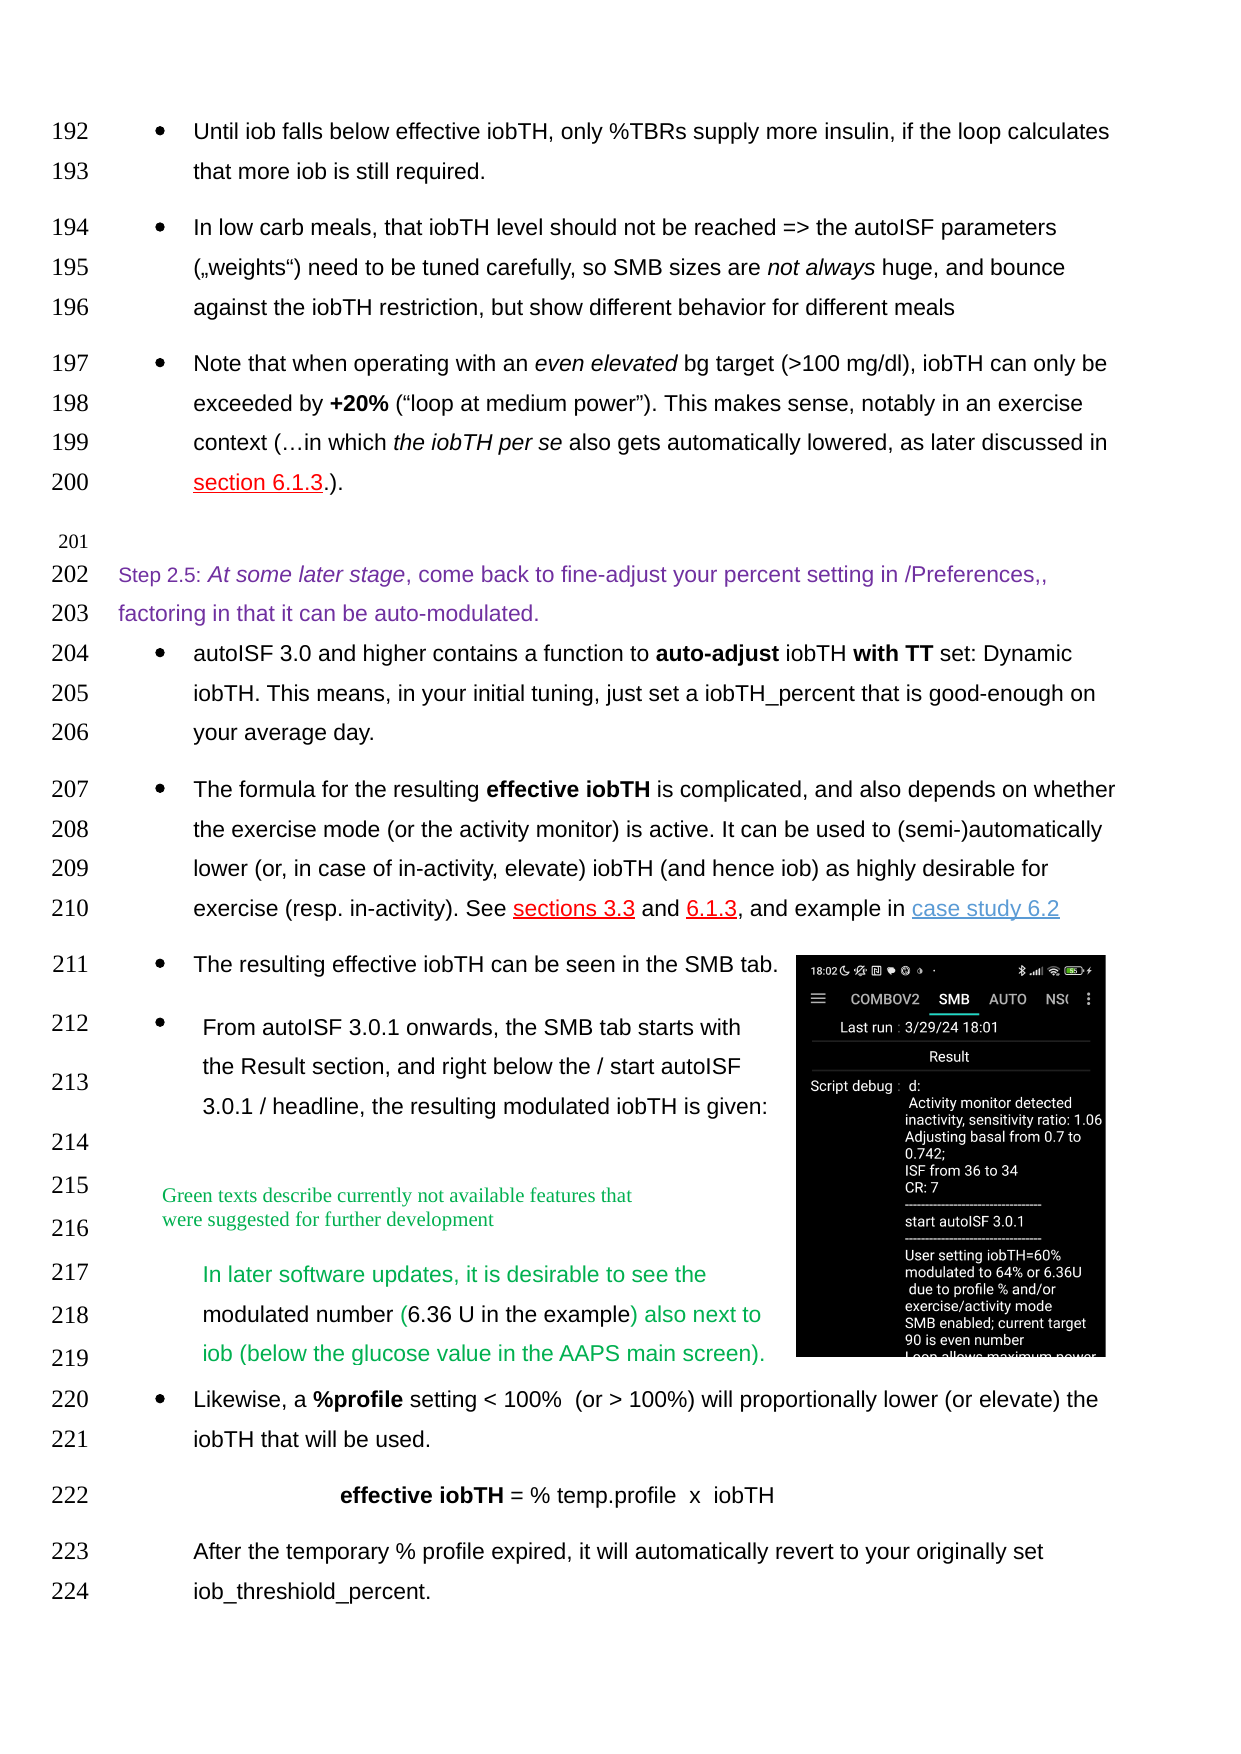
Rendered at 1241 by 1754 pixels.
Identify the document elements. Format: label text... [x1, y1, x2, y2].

list Until iob falls below effective iobTH, only %TBRs supply more insulin, if the loop calculates that more iob is still required. [156, 118, 1122, 184]
list autoISF 3.0 and higher contains a function to auto-adjust iobTH with TT set: Dynamic iobTH. This means, in your initial tuning, just set a iobTH_percent that is good-enough on your average day. [156, 640, 1122, 746]
list The formula for the resulting effective iobTH is complicated, and also depends on whether the exercise mode (or the activity monitor) is active. It can be used to (semi-)automatically lower (or, in case of in-activity, elevate) iobTH (and hence iob) as highly desirable for exercise (resp. in-activity). See sections 3.3 and 6.1.3, and example in case study 6.2 [156, 776, 1122, 921]
list The resulting effective iobTH can be seen in the SMB tab. [156, 951, 781, 977]
list After the temporary % profile expired, it will automatically revert to your originally set iob_threshiold_percent. [193, 1538, 1122, 1604]
text Green texts describe currently not available features that were suggested for further development [162, 1183, 636, 1231]
list [781, 948, 1121, 1364]
list Likewise, a %profile setting < 100% (or > 100%) will proportionally lower (or elevate) the iobTH that will be used. [156, 1386, 1122, 1452]
list The resulting effective iobTH can be seen in the SMB tab. [187, 1006, 788, 1372]
list In later software updates, it is desirable to see the modulated number (6.36 U in the example) also next to iob (below the glucose value in the AAPS main screen). [202, 1261, 773, 1364]
list effective iobTH = % temp.profile x iobTH [193, 1482, 1122, 1508]
list Note that when operating with an even elevated bg target (>100 mg/dl), iobTH can only be exceeded by +20% (“loop at medium power”). This makes sense, notably in an exercise context (…in which the iobTH per se also gets automatically lowered, as later discussed in section 6.1.3.). [156, 350, 1122, 495]
text Step 2.5: At some later stage, come back to fine-adjust your percent setting in /Preferences,, factoring in that it can be auto-modulated. [118, 561, 1122, 627]
list In low carb meals, that iobTH level should not be reached => the autoISF parameters („weights“) need to be tuned carefully, so SMB sizes are not always huge, and bounce against the iobTH restriction, but show different behavior for different meals [156, 214, 1122, 320]
list From autoISF 3.0.1 onwards, the SMB tab starts with the Result section, and right below the / start autoISF 3.0.1 / headline, the resulting modulated iobTH is given: [202, 1014, 773, 1119]
